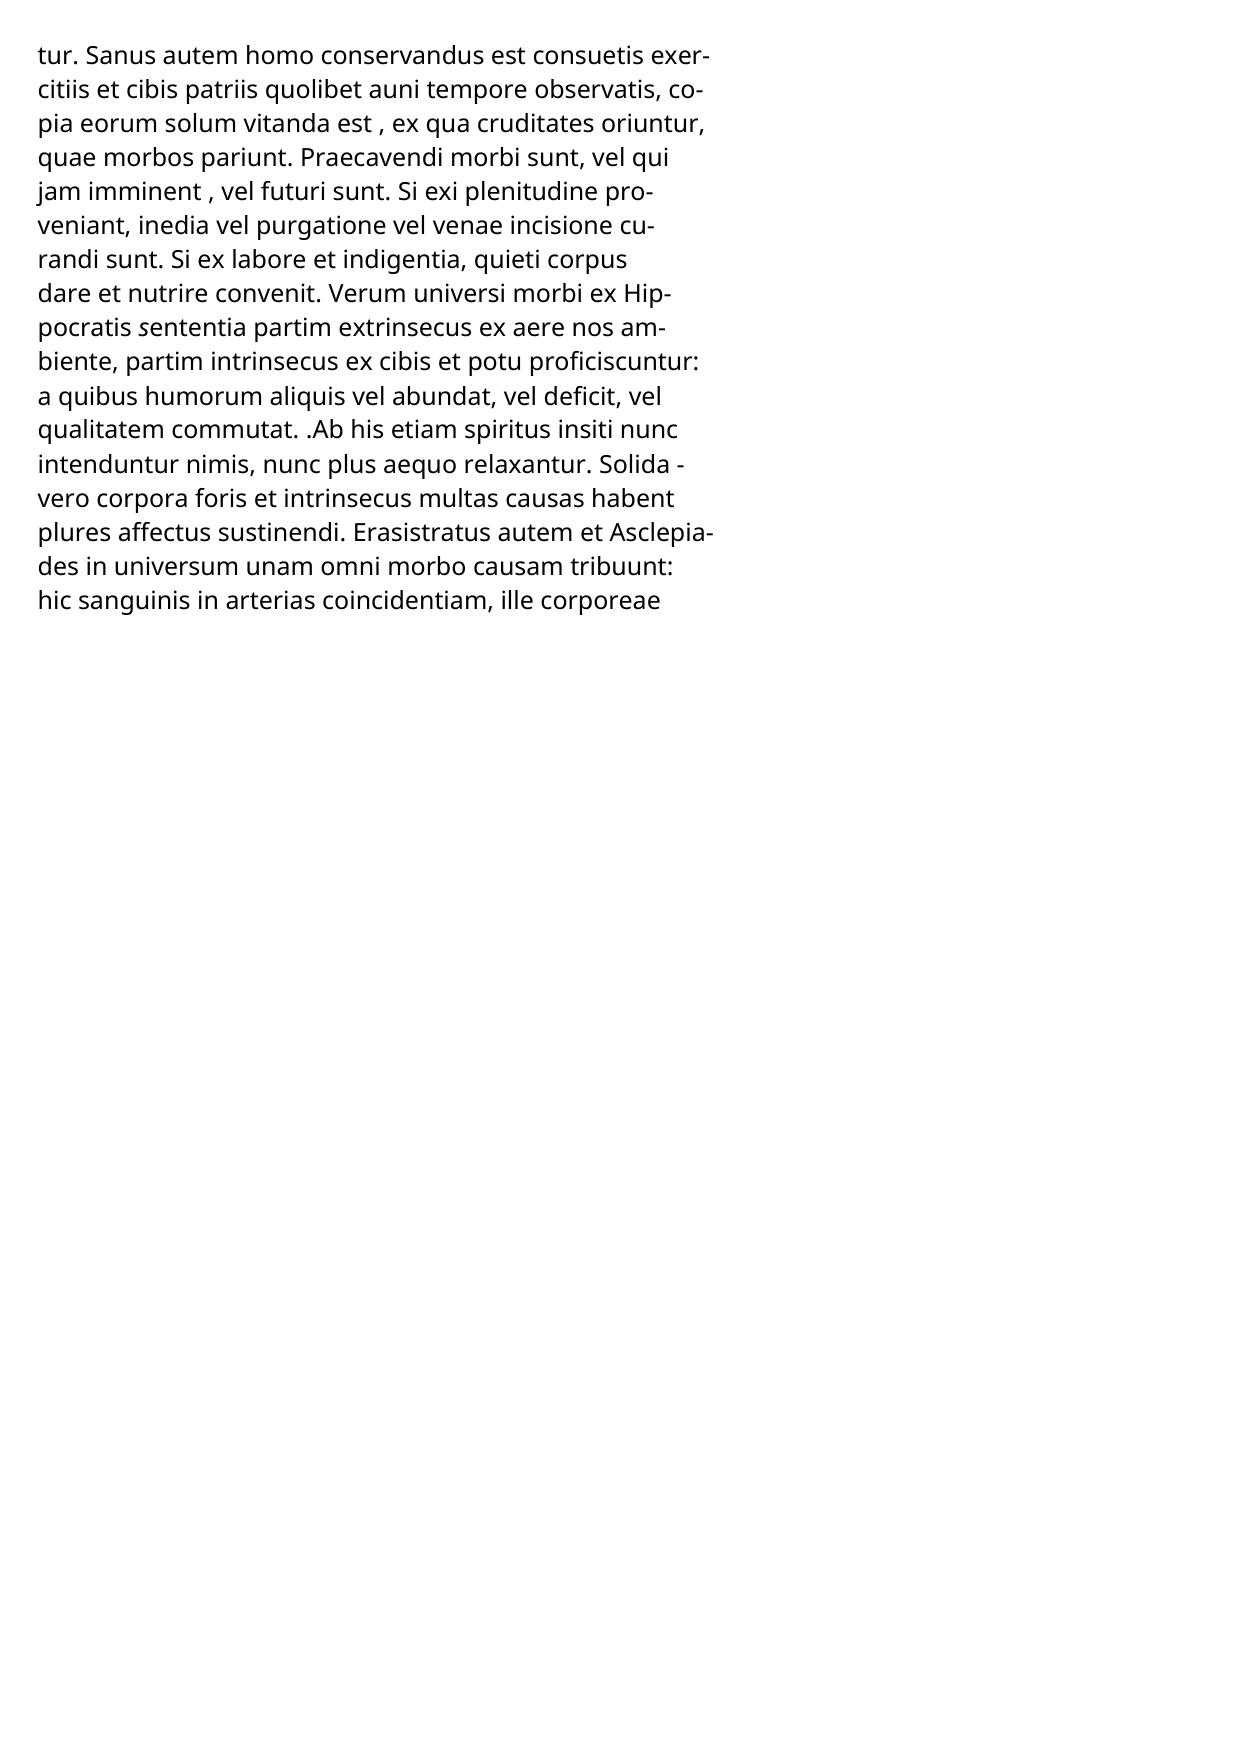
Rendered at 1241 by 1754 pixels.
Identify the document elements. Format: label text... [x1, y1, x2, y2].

text tur. Sanus autem homo conservandus est consuetis exer- citiis et cibis patriis quolibet auni tempore observatis, co- pia eorum solum vitanda est , ex qua cruditates oriuntur, quae morbos pariunt. Praecavendi morbi sunt, vel qui jam imminent , vel futuri sunt. Si exi plenitudine pro- veniant, inedia vel purgatione vel venae incisione cu- randi sunt. Si ex labore et indigentia, quieti corpus dare et nutrire convenit. Verum universi morbi ex Hip- pocratis sententia partim extrinsecus ex aere nos am- biente, partim intrinsecus ex cibis et potu proficiscuntur: a quibus humorum aliquis vel abundat, vel deficit, vel qualitatem commutat. .Ab his etiam spiritus insiti nunc intenduntur nimis, nunc plus aequo relaxantur. Solida - vero corpora foris et intrinsecus multas causas habent plures affectus sustinendi. Erasistratus autem et Asclepia- des in universum unam omni morbo causam tribuunt: hic sanguinis in arterias coincidentiam, ille corporeae [37, 37, 1203, 617]
